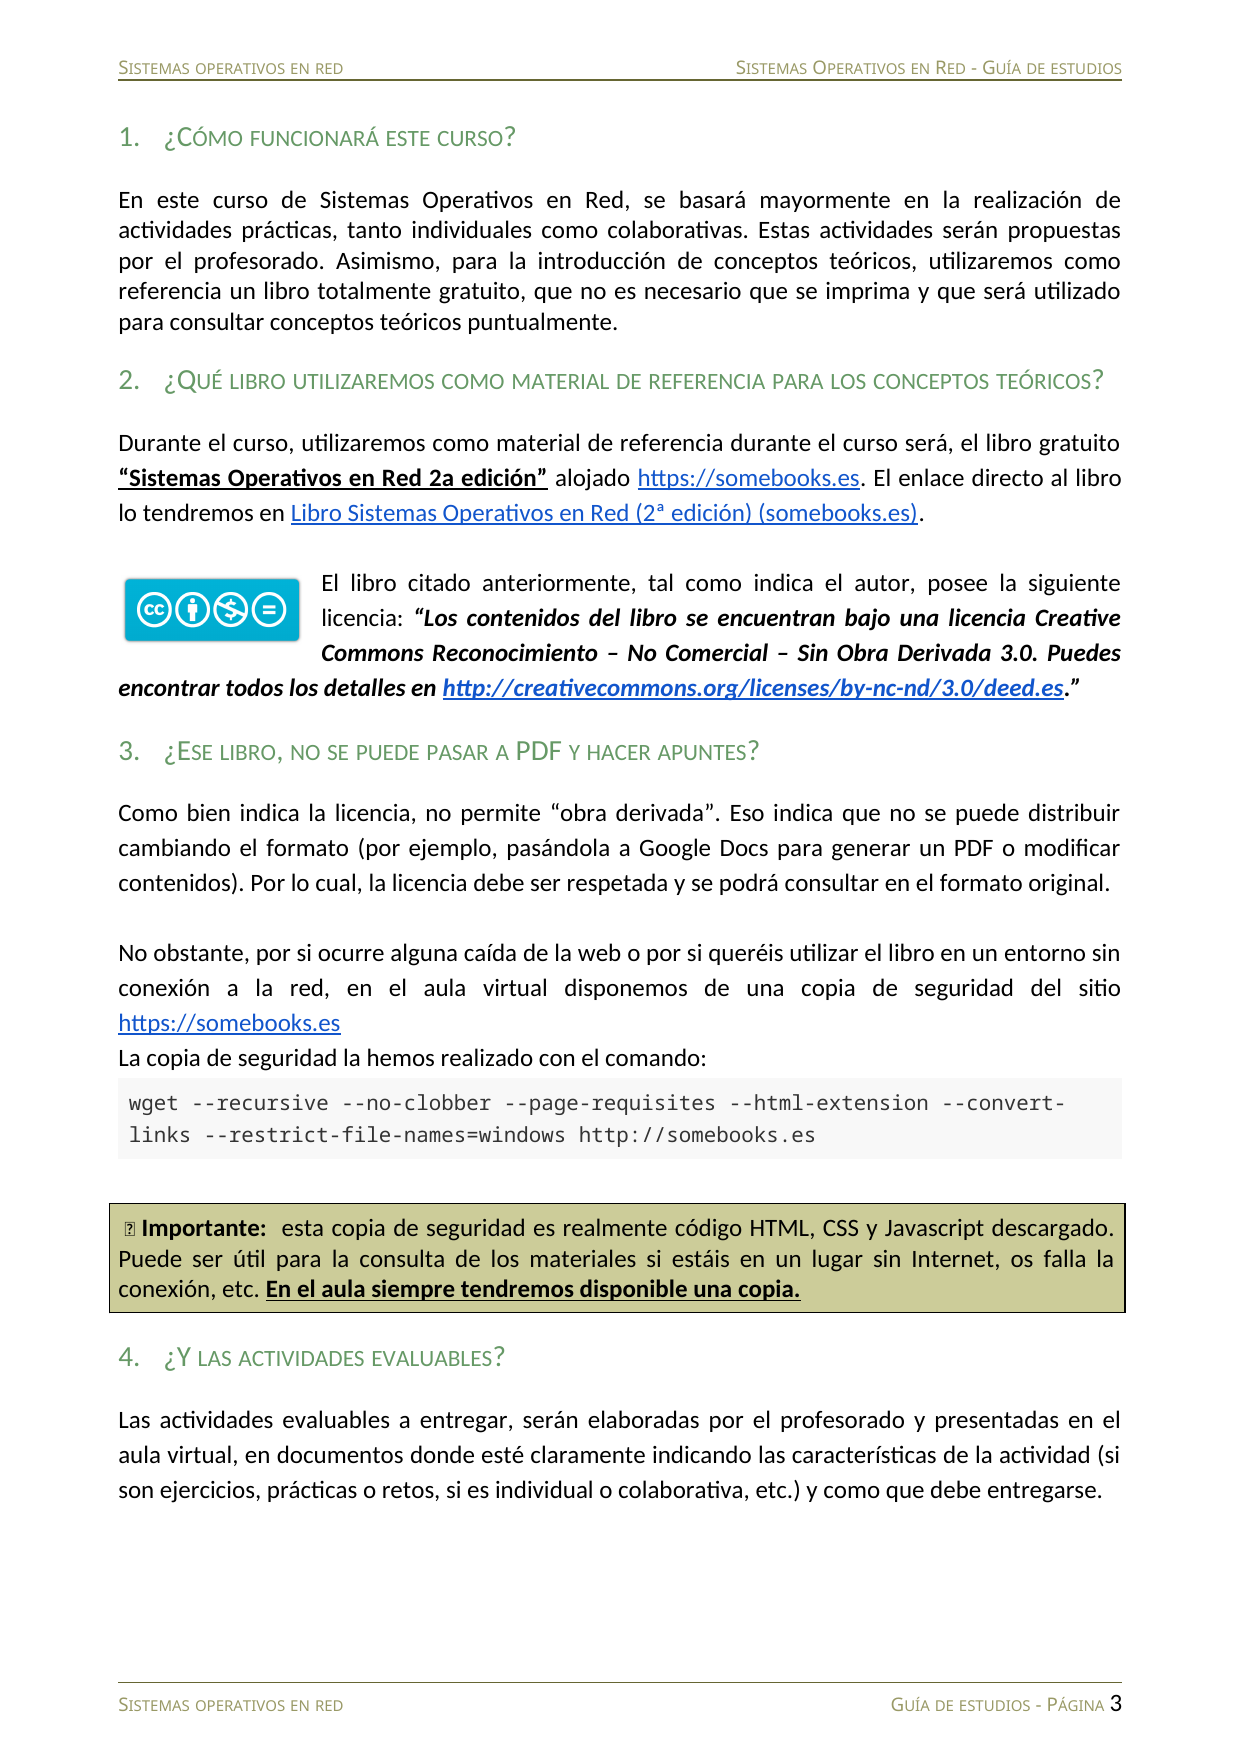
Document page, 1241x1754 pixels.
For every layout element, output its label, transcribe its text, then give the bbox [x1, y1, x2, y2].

text La copia de seguridad la hemos realizado con el comando: [118, 1042, 1122, 1073]
table_header wget --recursive --no-clobber --page-requisites --html-extension --convert-links --restrict-file-names=windows http://somebooks.es [118, 1078, 1122, 1159]
text No obstante, por si ocurre alguna caída de la web o por si queréis utilizar el libro en un entorno sin conexión a la red, en el aula virtual disponemos de una copia de seguridad del sitio https://somebooks.es [118, 937, 1122, 1038]
picture [121, 575, 303, 645]
text Las actividades evaluables a entregar, serán elaboradas por el profesorado y presentadas en el aula virtual, en documentos donde esté claramente indicando las características de la actividad (si son ejercicios, prácticas o retos, si es individual o colaborativa, etc.) y como que debe entregarse. [118, 1404, 1122, 1504]
text 📖 Importante: esta copia de seguridad es realmente código HTML, CSS y Javascript descargado. Puede ser útil para la consulta de los materiales si estáis en un lugar sin Internet, os falla la conexión, etc. En el aula siempre tendremos disponible una copia. [110, 1204, 1124, 1312]
text El libro citado anteriormente, tal como indica el autor, posee la siguiente licencia: “Los contenidos del libro se encuentran bajo una licencia Creative Commons Reconocimiento – No Comercial – Sin Obra Derivada 3.0. Puedes encontrar todos los detalles en http://creativecommons.org/licenses/by-nc-nd/3.0/deed.es.” [118, 567, 1122, 702]
subtitle ¿Qué libro utilizaremos como material de referencia para los conceptos teóricos? [118, 361, 1122, 397]
subtitle ¿Cómo funcionará este curso? [118, 118, 1122, 154]
subtitle ¿Ese libro, no se puede pasar a PDF y hacer apuntes? [118, 732, 1122, 767]
text Durante el curso, utilizaremos como material de referencia durante el curso será, el libro gratuito “Sistemas Operativos en Red 2a edición” alojado https://somebooks.es. El enlace directo al libro lo tendremos en Libro Sistemas Operativos en Red (2ª edición) (somebooks.es). [118, 427, 1122, 527]
text Como bien indica la licencia, no permite “obra derivada”. Eso indica que no se puede distribuir cambiando el formato (por ejemplo, pasándola a Google Docs para generar un PDF o modificar contenidos). Por lo cual, la licencia debe ser respetada y se podrá consultar en el formato original. [118, 797, 1122, 898]
text En este curso de Sistemas Operativos en Red, se basará mayormente en la realización de actividades prácticas, tanto individuales como colaborativas. Estas actividades serán propuestas por el profesorado. Asimismo, para la introducción de conceptos teóricos, utilizaremos como referencia un libro totalmente gratuito, que no es necesario que se imprima y que será utilizado para consultar conceptos teóricos puntualmente. [118, 184, 1122, 336]
subtitle ¿Y las actividades evaluables? [118, 1338, 1122, 1374]
